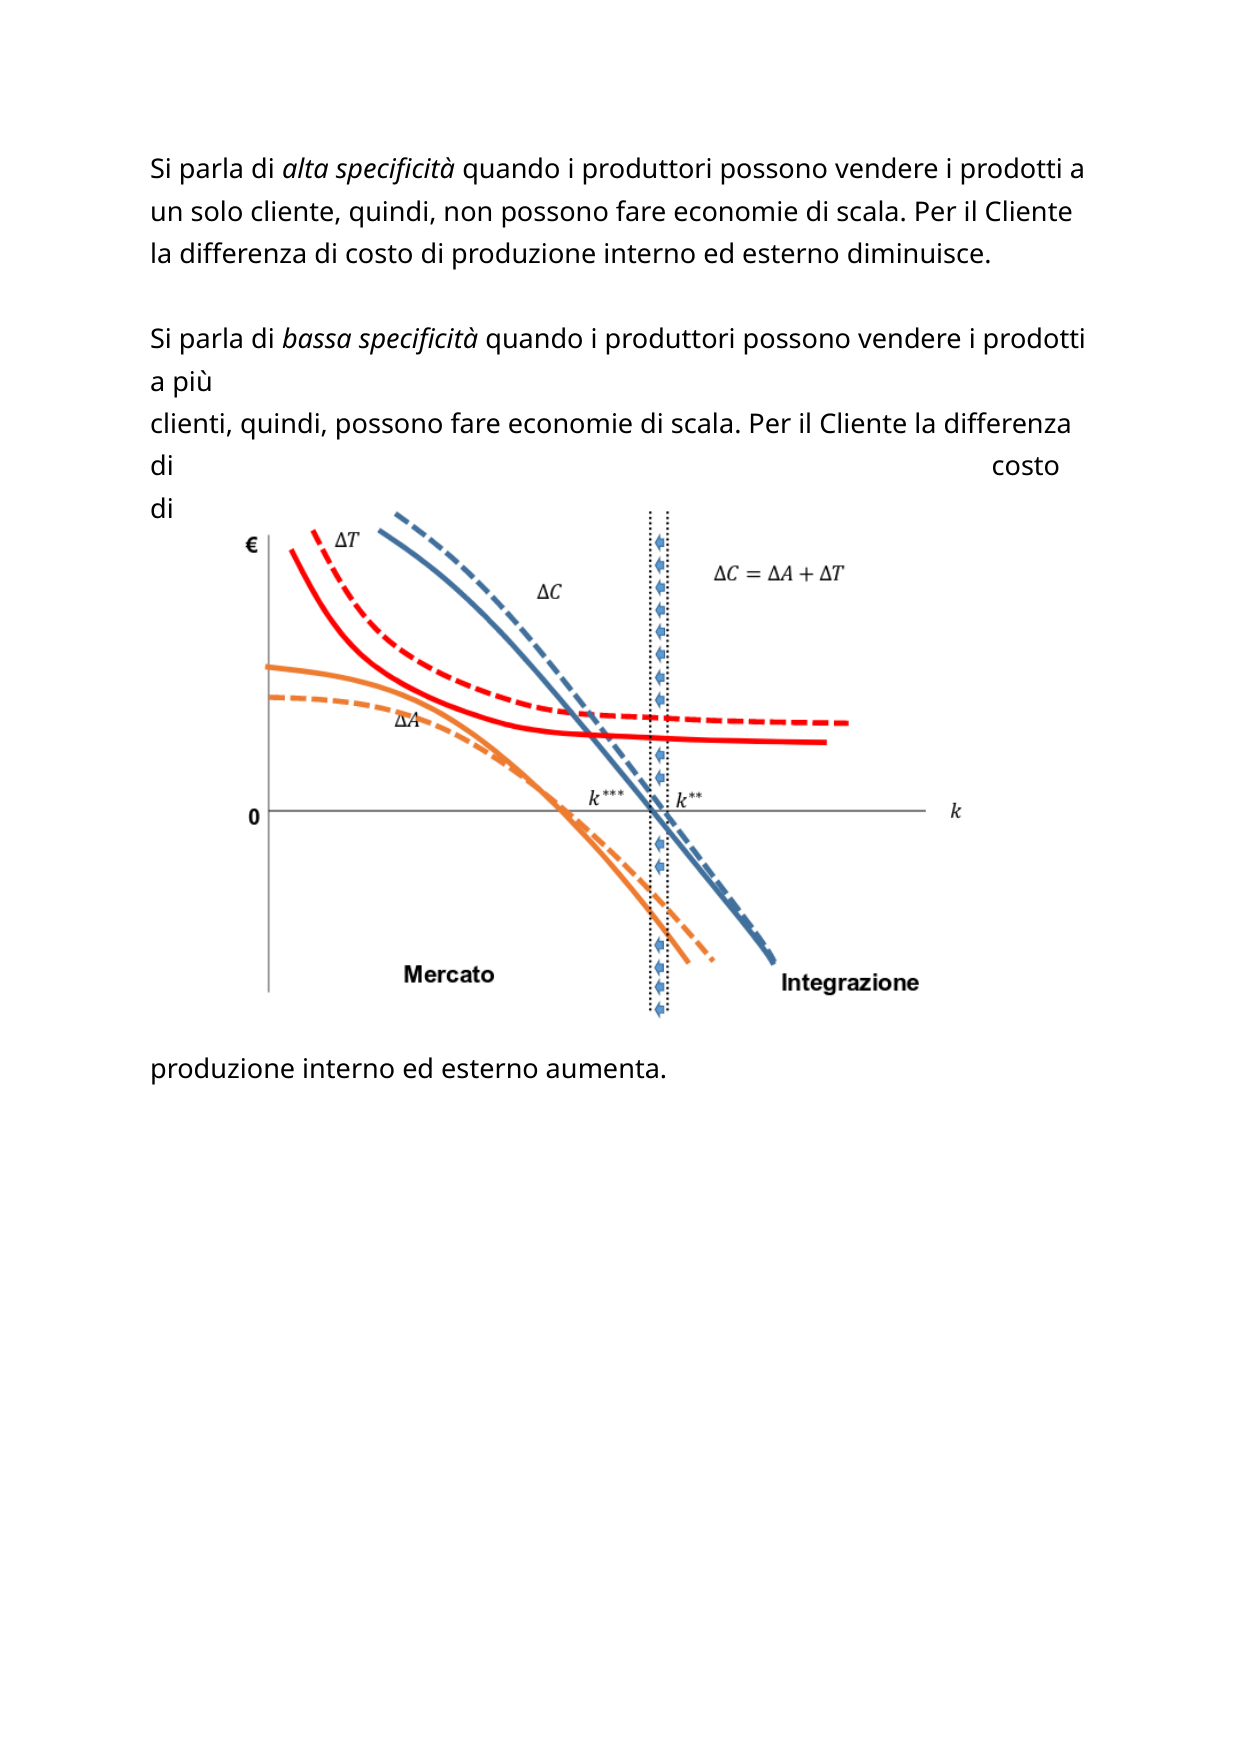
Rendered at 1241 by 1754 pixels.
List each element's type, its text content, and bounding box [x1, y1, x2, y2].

text Si parla di bassa specificità quando i produttori possono vendere i prodotti a più [150, 319, 1090, 399]
text Si parla di alta specificità quando i produttori possono vendere i prodotti a un solo cliente, quindi, non possono fare economie di scala. Per il Cliente la differenza di costo di produzione interno ed esterno diminuisce. [150, 150, 1090, 272]
picture [231, 501, 973, 1031]
text clienti, quindi, possono fare economie di scala. Per il Cliente la differenza di costo di produzione interno ed esterno aumenta. [150, 404, 1090, 1086]
